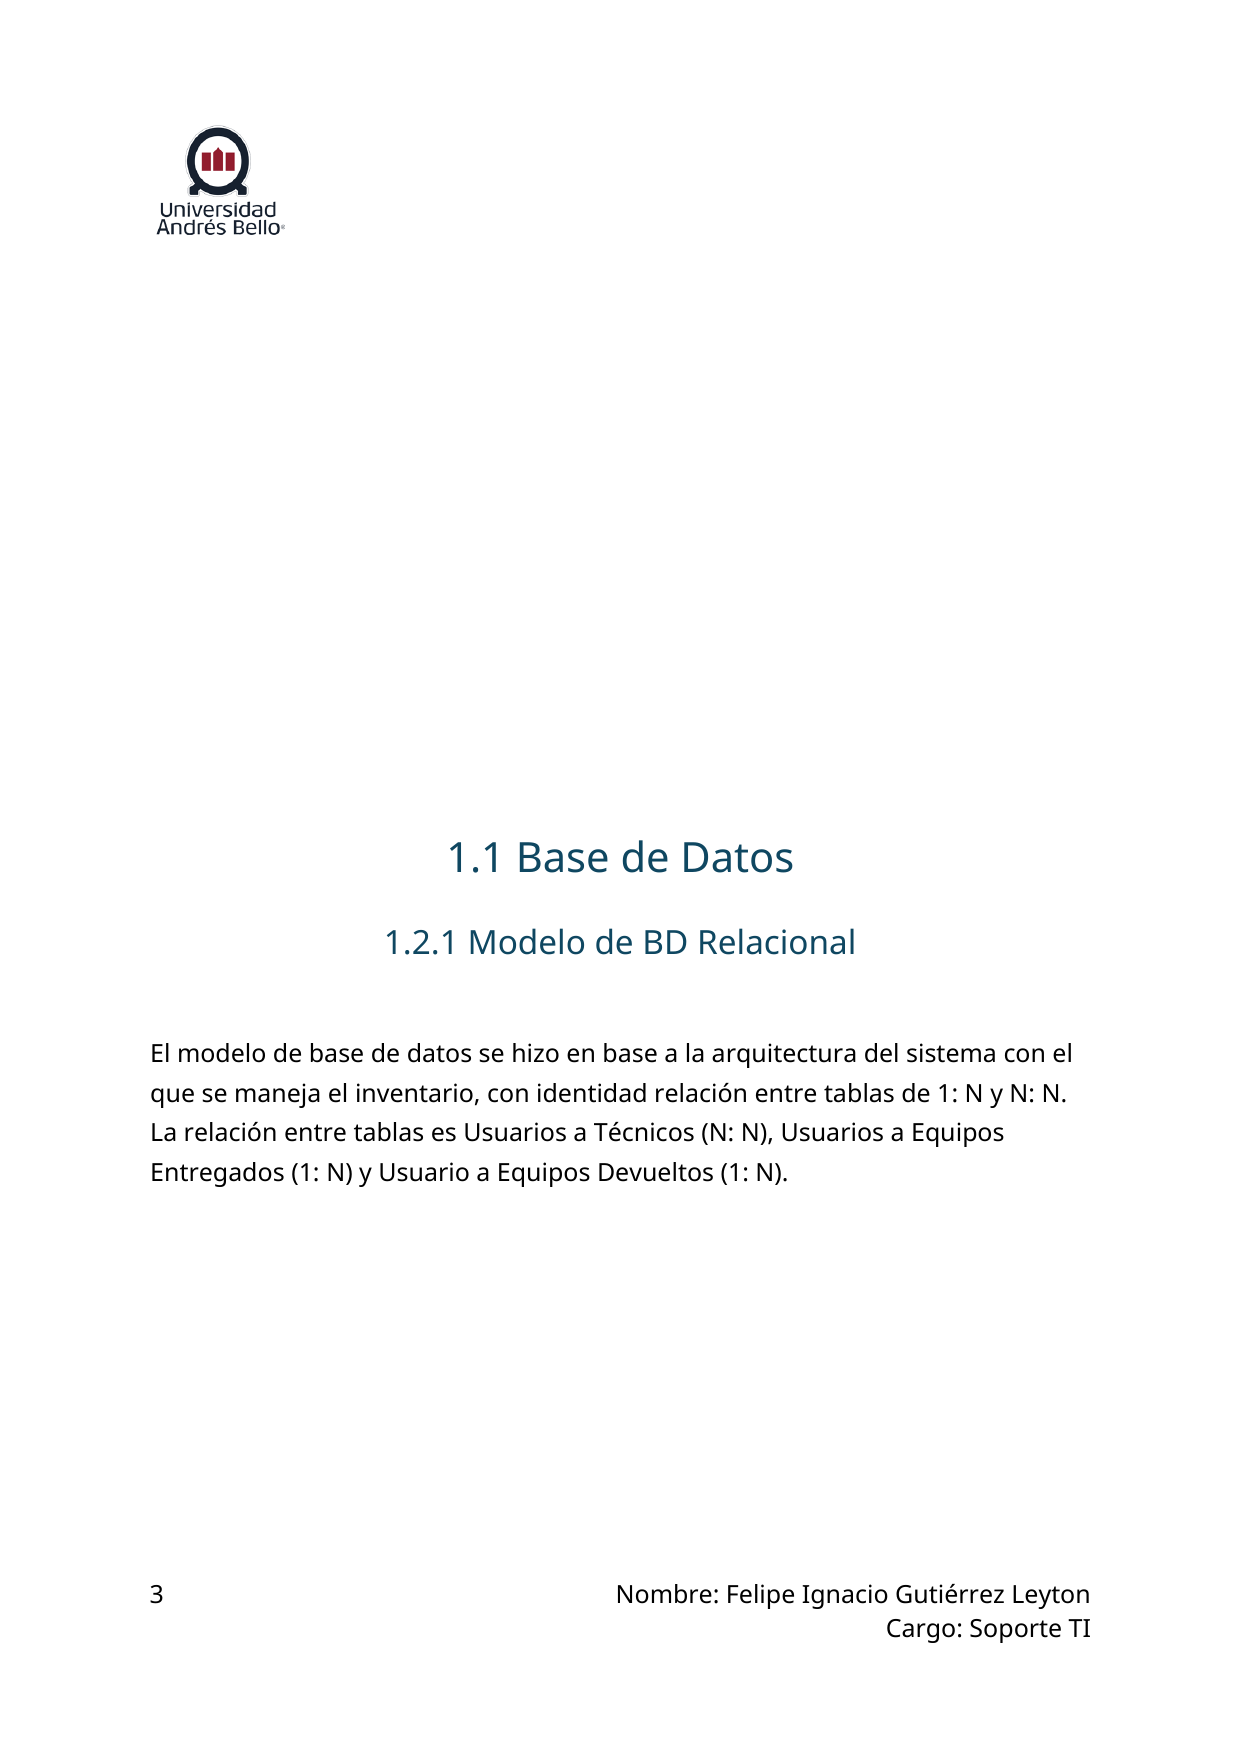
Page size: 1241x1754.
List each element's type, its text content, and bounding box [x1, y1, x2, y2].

text El modelo de base de datos se hizo en base a la arquitectura del sistema con el que se maneja el inventario, con identidad relación entre tablas de 1: N y N: N. La relación entre tablas es Usuarios a Técnicos (N: N), Usuarios a Equipos Entregados (1: N) y Usuario a Equipos Devueltos (1: N). [150, 1036, 1090, 1188]
subtitle 1.2.1 Modelo de BD Relacional [150, 919, 1090, 964]
subtitle 1.1 Base de Datos [150, 828, 1090, 885]
